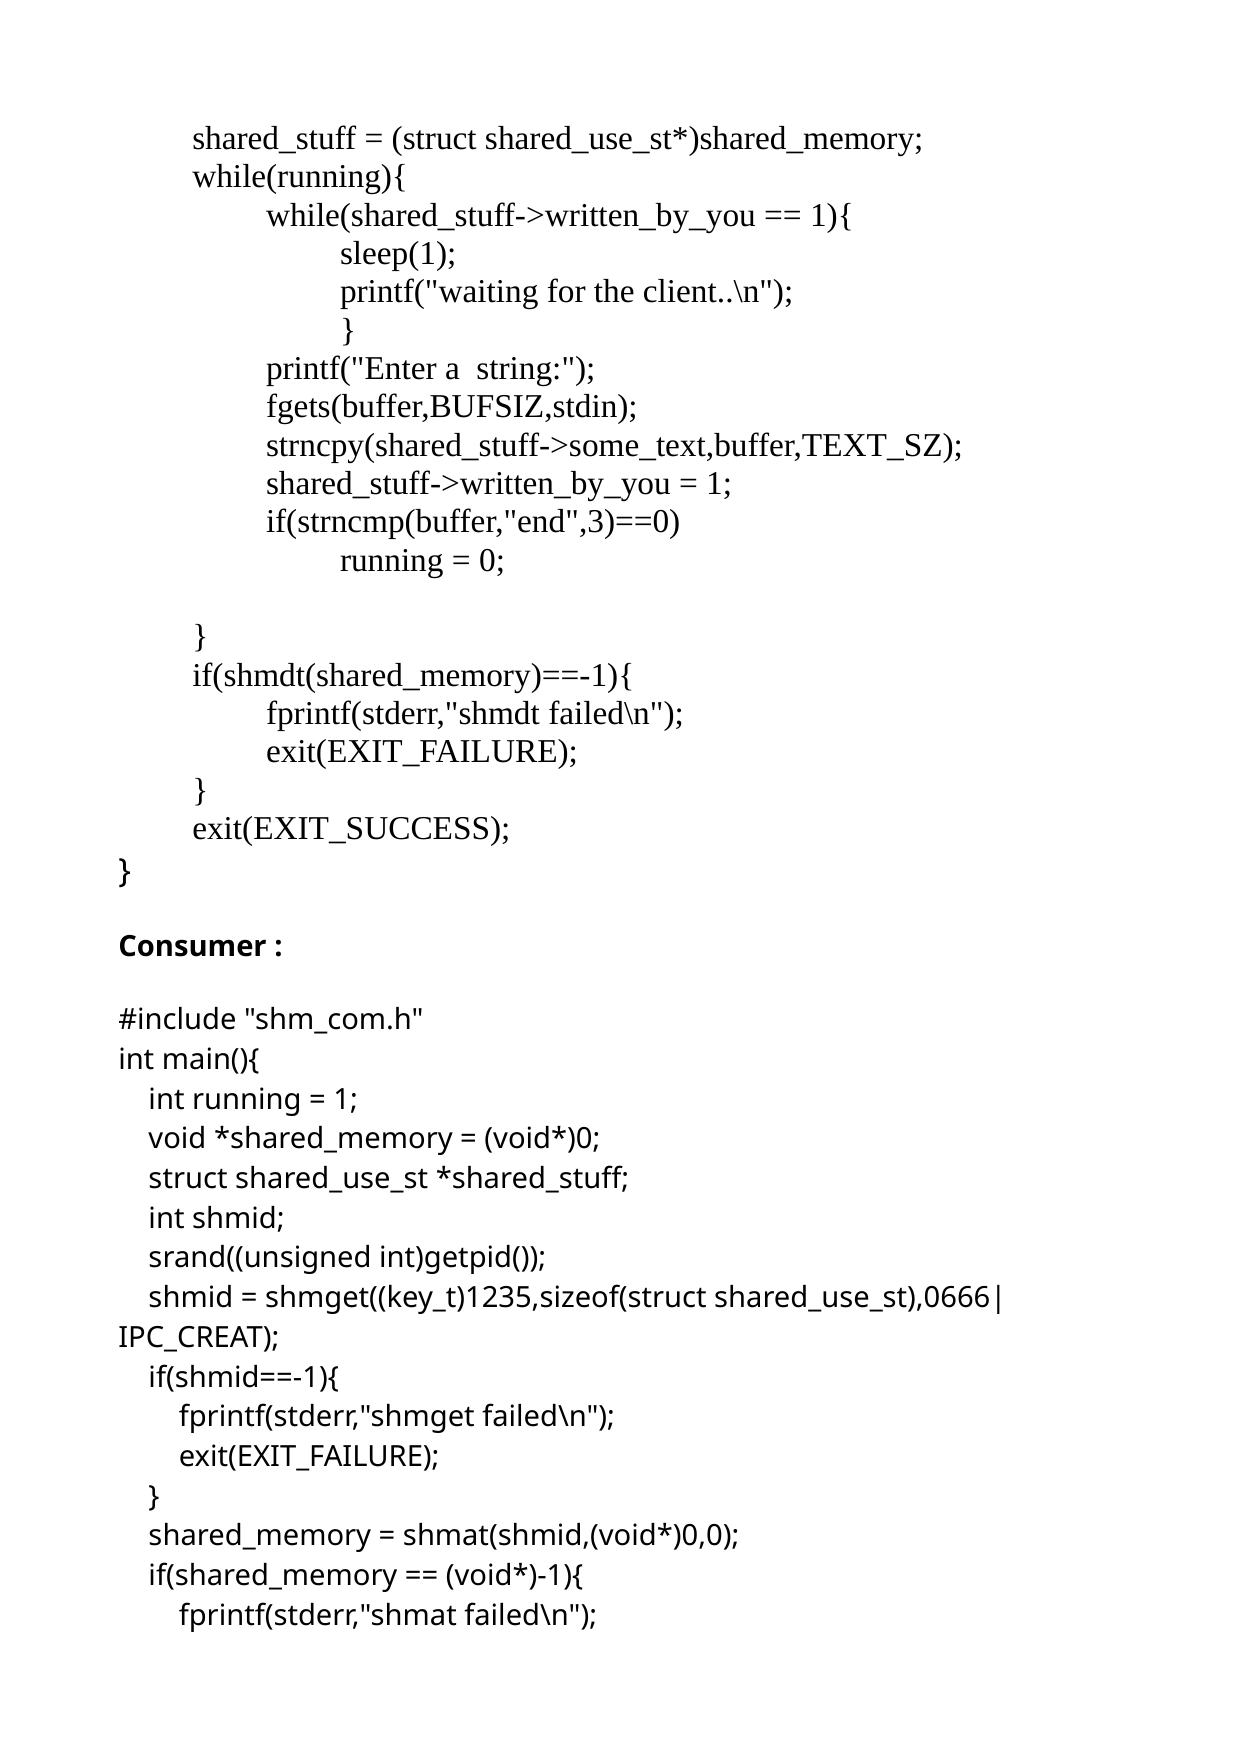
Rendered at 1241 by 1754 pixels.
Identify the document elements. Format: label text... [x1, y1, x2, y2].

text fprintf(stderr,"shmdt failed\n"); [118, 693, 1122, 731]
text } [118, 770, 1122, 808]
text exit(EXIT_FAILURE); [118, 1435, 1122, 1475]
text if(shmid==-1){ [118, 1356, 1122, 1396]
text if(shmdt(shared_memory)==-1){ [118, 655, 1122, 693]
text } [118, 846, 1122, 892]
text fprintf(stderr,"shmat failed\n"); [118, 1594, 1122, 1634]
text } [118, 1475, 1122, 1514]
text struct shared_use_st *shared_stuff; [118, 1157, 1122, 1197]
text int running = 1; [118, 1078, 1122, 1118]
text exit(EXIT_FAILURE); [118, 731, 1122, 770]
text #include "shm_com.h" [118, 999, 1122, 1038]
text fprintf(stderr,"shmget failed\n"); [118, 1396, 1122, 1435]
text if(shared_memory == (void*)-1){ [118, 1554, 1122, 1594]
text sleep(1); [118, 233, 1122, 271]
text } [118, 616, 1122, 655]
text shared_memory = shmat(shmid,(void*)0,0); [118, 1514, 1122, 1554]
text printf("waiting for the client..\n"); [118, 271, 1122, 310]
text srand((unsigned int)getpid()); [118, 1237, 1122, 1276]
text printf("Enter a string:"); [118, 348, 1122, 386]
text while(running){ [118, 156, 1122, 195]
text running = 0; [118, 540, 1122, 578]
text Consumer : [118, 925, 1122, 965]
text } [118, 310, 1122, 348]
text strncpy(shared_stuff->some_text,buffer,TEXT_SZ); [118, 425, 1122, 463]
text if(strncmp(buffer,"end",3)==0) [118, 501, 1122, 540]
text fgets(buffer,BUFSIZ,stdin); [118, 386, 1122, 425]
text exit(EXIT_SUCCESS); [118, 808, 1122, 846]
text shared_stuff = (struct shared_use_st*)shared_memory; [118, 118, 1122, 156]
text int main(){ [118, 1038, 1122, 1078]
text shmid = shmget((key_t)1235,sizeof(struct shared_use_st),0666|IPC_CREAT); [118, 1276, 1122, 1356]
text while(shared_stuff->written_by_you == 1){ [118, 195, 1122, 233]
text shared_stuff->written_by_you = 1; [118, 463, 1122, 501]
text void *shared_memory = (void*)0; [118, 1118, 1122, 1157]
text int shmid; [118, 1197, 1122, 1237]
